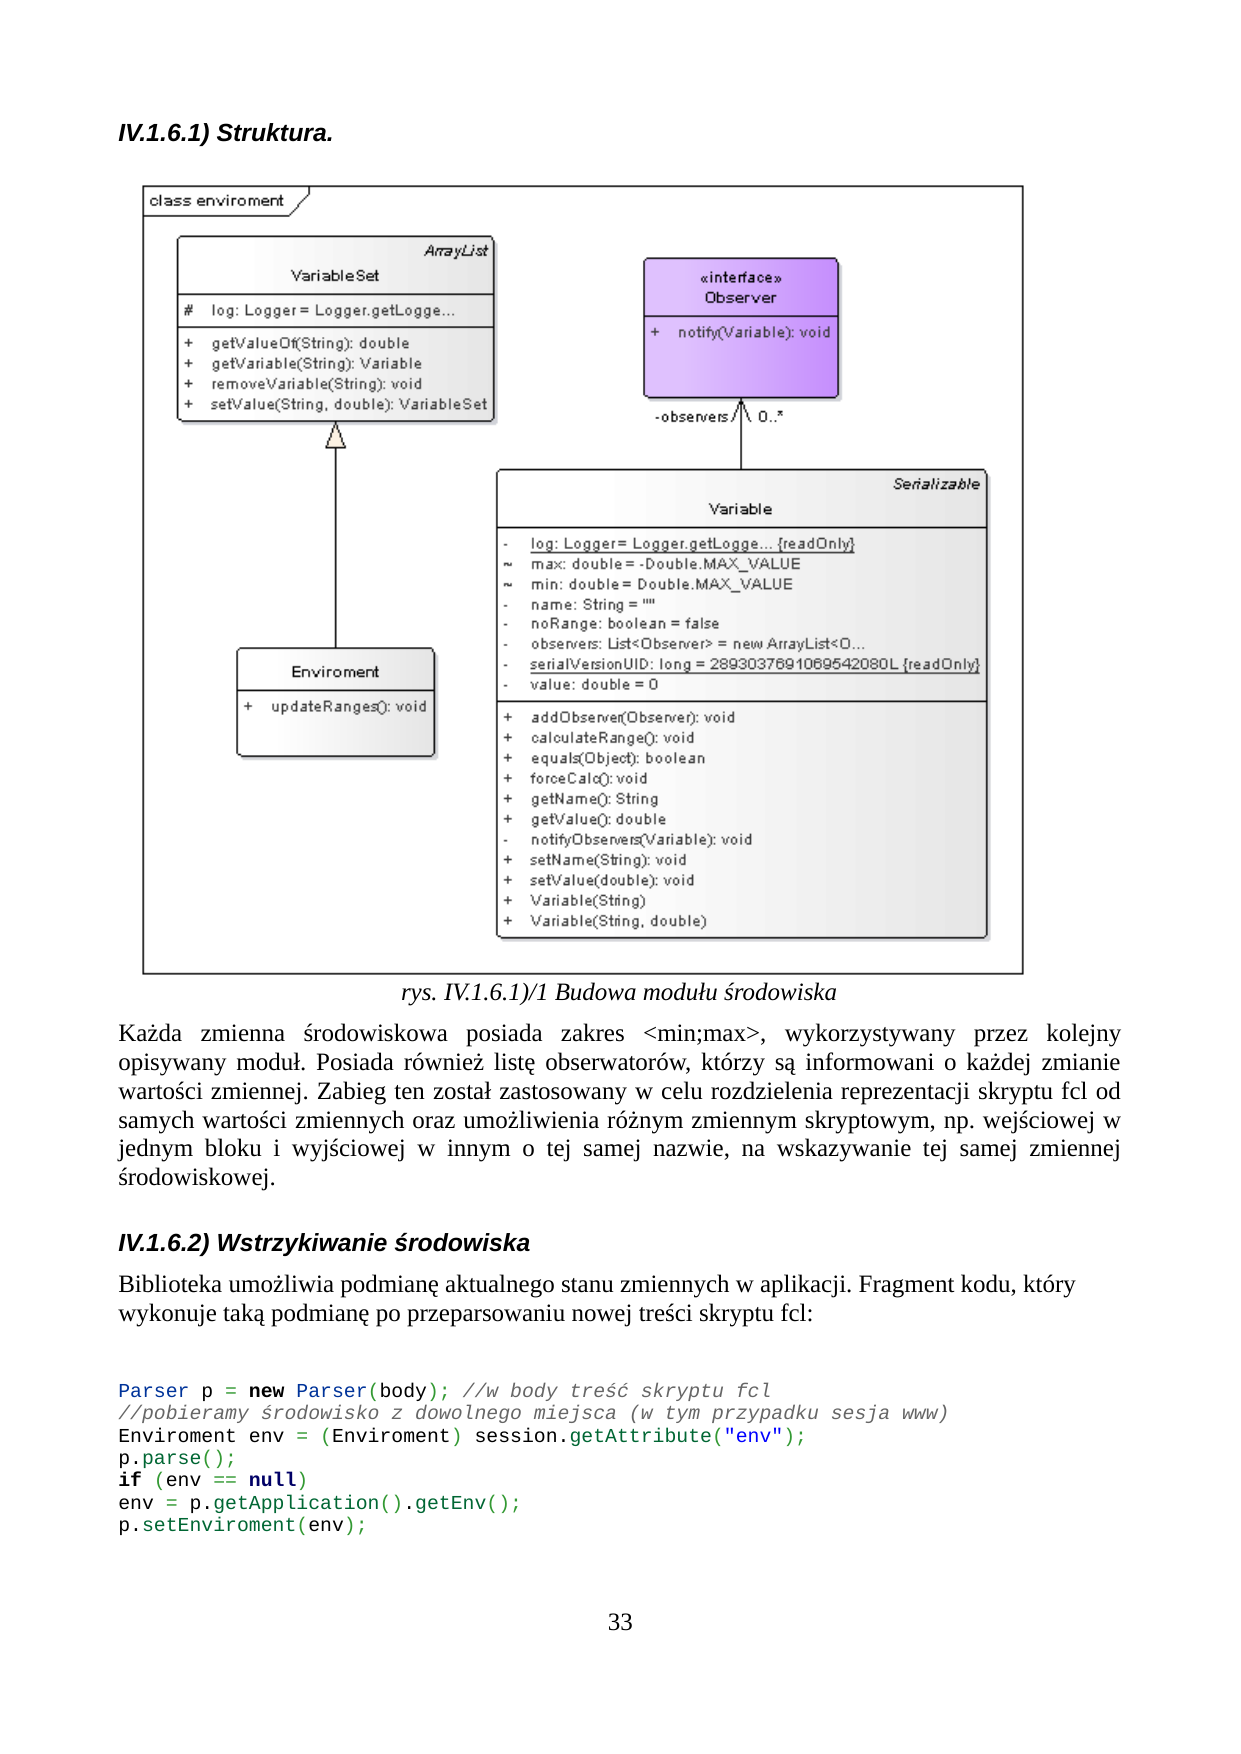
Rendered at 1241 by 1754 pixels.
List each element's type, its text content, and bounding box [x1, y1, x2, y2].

text rys. IV.1.6.1)/1 Budowa modułu środowiska [118, 172, 1122, 1006]
subtitle Wstrzykiwanie środowiska [118, 1228, 1122, 1257]
text //pobieramy środowisko z dowolnego miejsca (w tym przypadku sesja www) [118, 1403, 1122, 1426]
text Każda zmienna środowiskowa posiada zakres <min;max>, wykorzystywany przez kolejny opisywany moduł. Posiada również listę obserwatorów, którzy są informowani o każdej zmianie wartości zmiennej. Zabieg ten został zastosowany w celu rozdzielenia reprezentacji skryptu fcl od samych wartości zmiennych oraz umożliwienia różnym zmiennym skryptowym, np. wejściowej w jednym bloku i wyjściowej w innym o tej samej nazwie, na wskazywanie tej samej zmiennej środowiskowej. [118, 1018, 1122, 1191]
text if (env == null) [118, 1470, 1122, 1493]
subtitle Struktura. [118, 118, 1122, 147]
text Biblioteka umożliwia podmianę aktualnego stanu zmiennych w aplikacji. Fragment kodu, który wykonuje taką podmianę po przeparsowaniu nowej treści skryptu fcl: [118, 1269, 1122, 1327]
picture [138, 182, 1027, 978]
text Enviroment env = (Enviroment) session.getAttribute("env"); [118, 1426, 1122, 1448]
text p.parse(); [118, 1448, 1122, 1470]
text p.setEnviroment(env); [118, 1515, 1122, 1538]
text env = p.getApplication().getEnv(); [118, 1493, 1122, 1515]
text Parser p = new Parser(body); //w body treść skryptu fcl [118, 1381, 1122, 1403]
